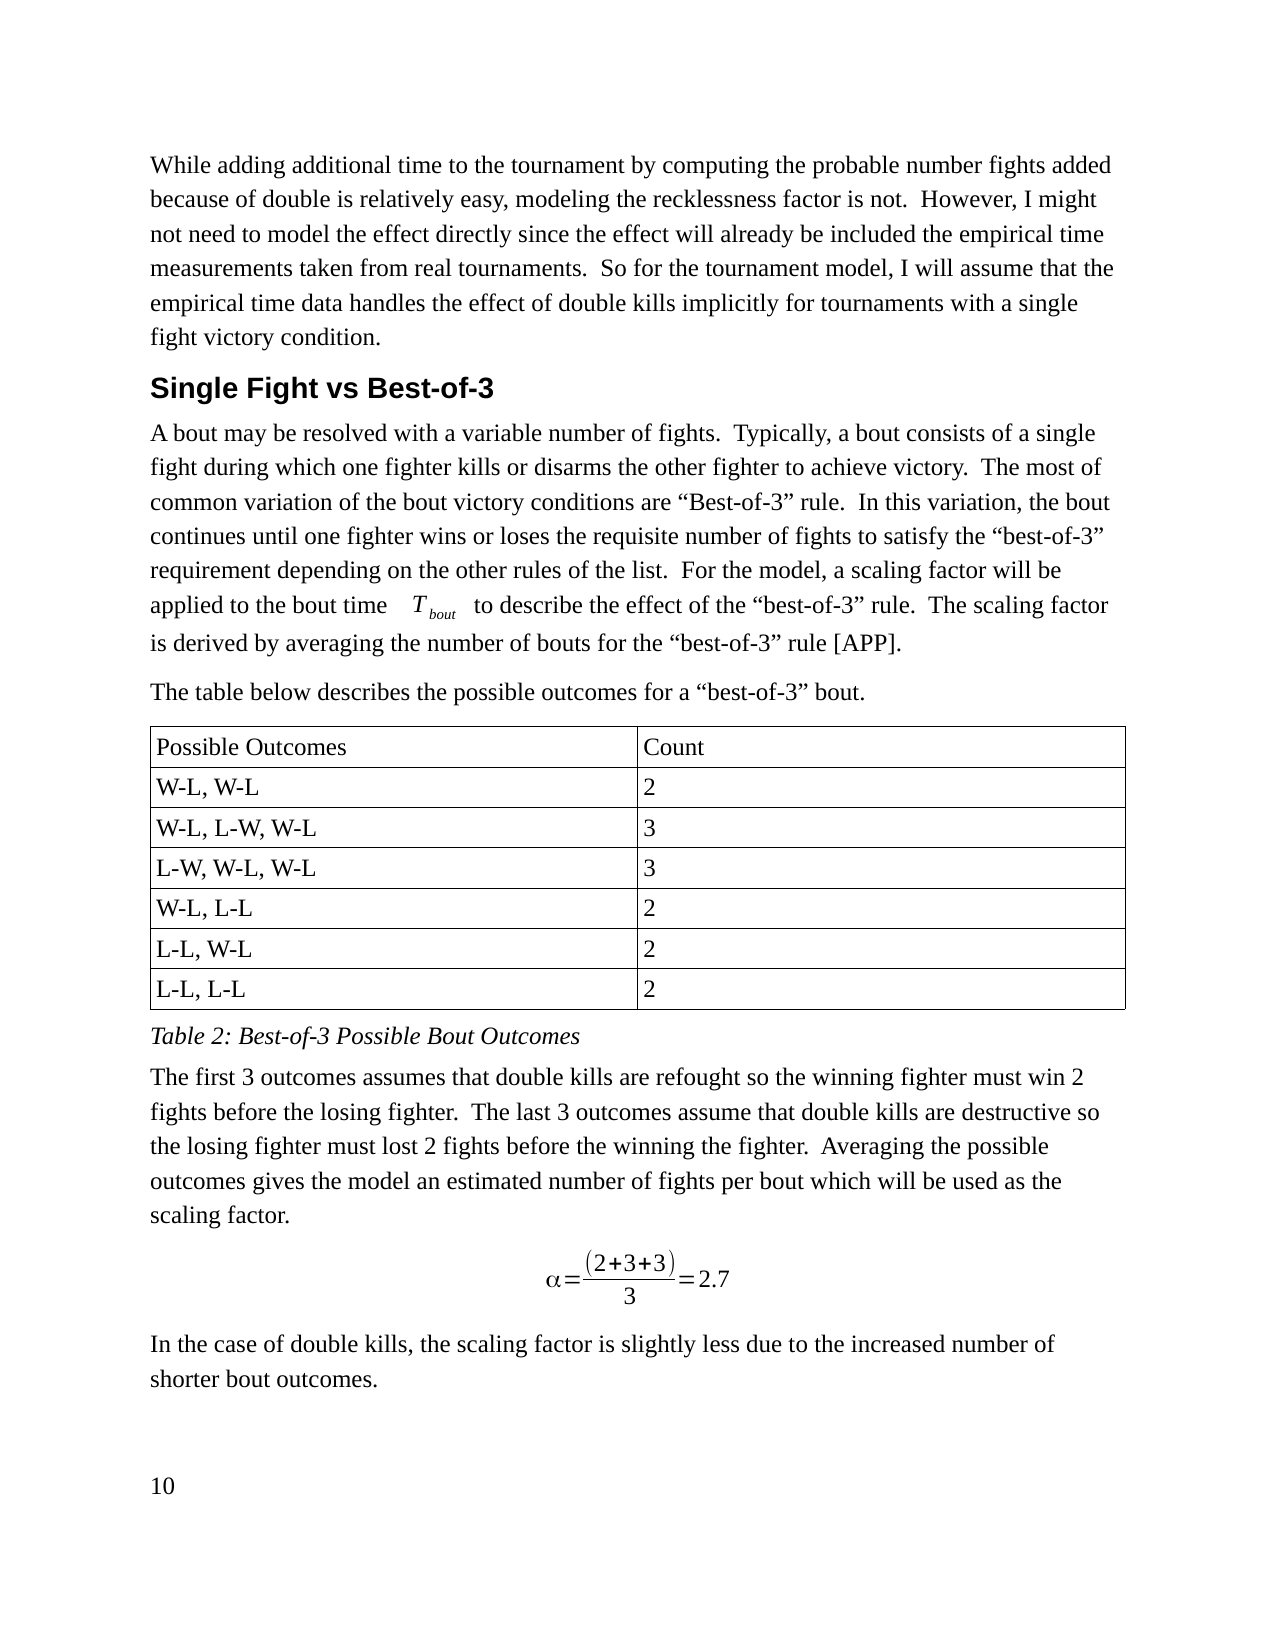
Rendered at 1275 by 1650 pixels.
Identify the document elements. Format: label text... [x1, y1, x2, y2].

table_cell 2 [638, 969, 1125, 1008]
table_cell L-W, W-L, W-L [151, 848, 637, 888]
table_cell W-L, W-L [151, 768, 637, 807]
table_cell 2 [638, 929, 1125, 968]
text The table below describes the possible outcomes for a “best-of-3” bout. [150, 677, 1125, 706]
table_cell 3 [638, 848, 1125, 888]
text The first 3 outcomes assumes that double kills are refought so the winning fighter must win 2 fights before the losing fighter. The last 3 outcomes assume that double kills are destructive so the losing fighter must lost 2 fights before the winning the fighter. Averaging the possible outcomes gives the model an estimated number of fights per bout which will be used as the scaling factor. [150, 1062, 1125, 1229]
table_header Possible Outcomes [151, 727, 637, 767]
text In the case of double kills, the scaling factor is slightly less due to the increased number of shorter bout outcomes. [150, 1329, 1125, 1393]
table_cell W-L, L-L [151, 889, 637, 928]
table_cell 2 [638, 768, 1125, 807]
subtitle Single Fight vs Best-of-3 [150, 371, 1125, 405]
table_cell W-L, L-W, W-L [151, 808, 637, 847]
table_cell 3 [638, 808, 1125, 847]
text A bout may be resolved with a variable number of fights. Typically, a bout consists of a single fight during which one fighter kills or disarms the other fighter to achieve victory. The most of common variation of the bout victory conditions are “Best-of-3” rule. In this variation, the bout continues until one fighter wins or loses the requisite number of fights to satisfy the “best-of-3” requirement depending on the other rules of the list. For the model, a scaling factor will be applied to the bout time to describe the effect of the “best-of-3” rule. The scaling factor is derived by averaging the number of bouts for the “best-of-3” rule [APP]. [150, 418, 1125, 657]
table_header Count [638, 727, 1125, 767]
table_cell L-L, L-L [151, 969, 637, 1008]
table_cell 2 [638, 889, 1125, 928]
text While adding additional time to the tournament by computing the probable number fights added because of double is relatively easy, modeling the recklessness factor is not. However, I might not need to model the effect directly since the effect will already be included the empirical time measurements taken from real tournaments. So for the tournament model, I will assume that the empirical time data handles the effect of double kills implicitly for tournaments with a single fight victory condition. [150, 150, 1125, 351]
table_cell L-L, W-L [151, 929, 637, 968]
text Table 2: Best-of-3 Possible Bout Outcomes [150, 1021, 1125, 1050]
